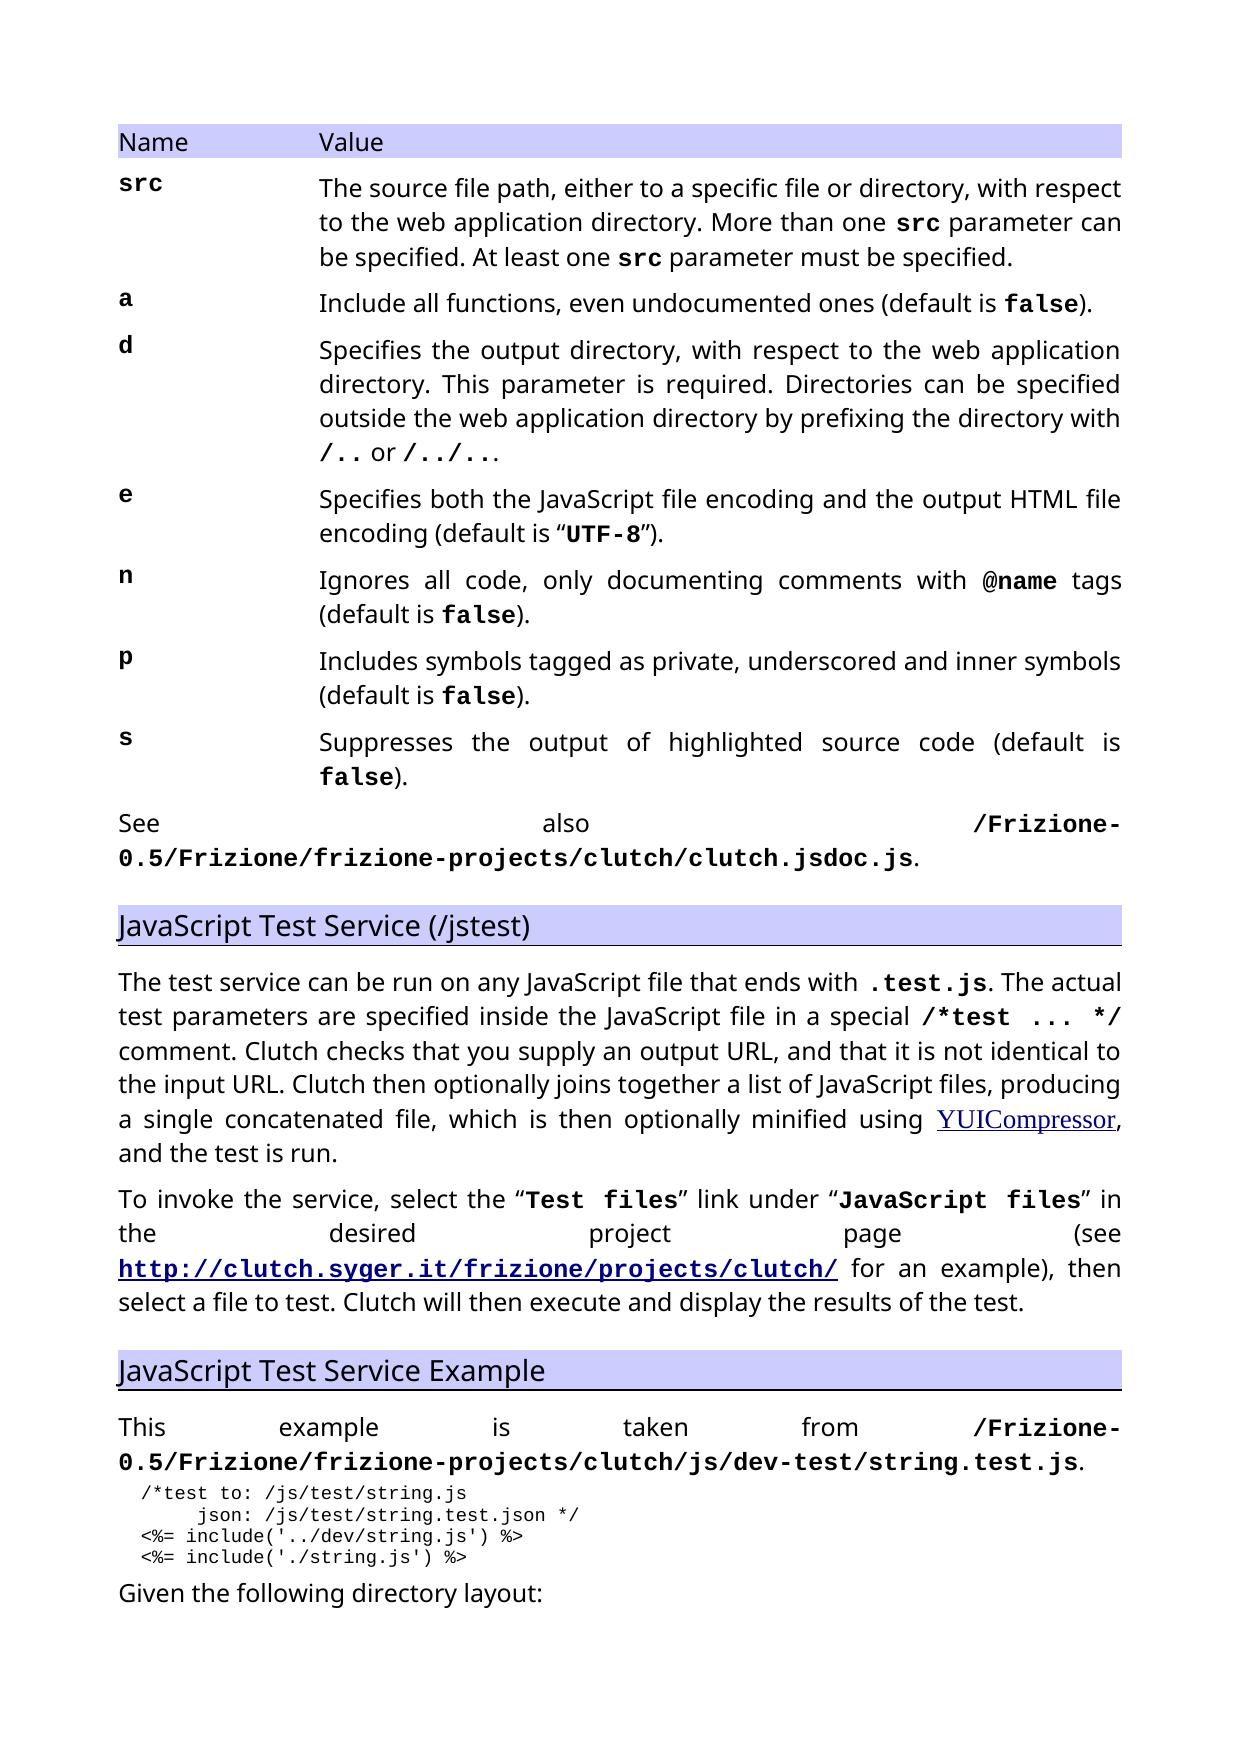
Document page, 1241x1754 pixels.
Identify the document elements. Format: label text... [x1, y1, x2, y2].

table_cell p [118, 638, 319, 718]
table_cell Ignores all code, only documenting comments with @name tags (default is false). [319, 556, 1122, 637]
text The test service can be run on any JavaScript file that ends with .test.js. The actual test parameters are specified inside the JavaScript file in a special /*test ... */ comment. Clutch checks that you supply an output URL, and that it is not identical to the input URL. Clutch then optionally joins together a list of JavaScript files, producing a single concatenated file, which is then optionally minified using YUICompressor, and the test is run. [118, 964, 1122, 1169]
table_cell e [118, 476, 319, 556]
table_header Name [118, 158, 319, 165]
table_cell The source file path, either to a specific file or directory, with respect to the web application directory. More than one src parameter can be specified. At least one src parameter must be specified. [319, 165, 1122, 280]
table_cell d [118, 327, 319, 476]
subtitle JavaScript Test Service (/jstest) [118, 905, 1122, 945]
table_header Value [319, 158, 1122, 165]
table_cell src [118, 165, 319, 280]
table_cell a [118, 280, 319, 327]
table_cell s [118, 718, 319, 799]
table_header Name [118, 118, 319, 124]
table_cell n [118, 556, 319, 637]
table_cell Specifies the output directory, with respect to the web application directory. This parameter is required. Directories can be specified outside the web application directory by prefixing the directory with /.. or /../... [319, 327, 1122, 476]
text See also /Frizione-0.5/Frizione/frizione-projects/clutch/clutch.jsdoc.js. [118, 805, 1122, 874]
text This example is taken from /Frizione-0.5/Frizione/frizione-projects/clutch/js/dev-test/string.test.js. [118, 1409, 1122, 1478]
table_cell Includes symbols tagged as private, underscored and inner symbols (default is false). [319, 638, 1122, 718]
text To invoke the service, select the “Test files” link under “JavaScript files” in the desired project page (see http://clutch.syger.it/frizione/projects/clutch/ for an example), then select a file to test. Clutch will then execute and display the results of the test. [118, 1182, 1122, 1318]
table_cell Specifies both the JavaScript file encoding and the output HTML file encoding (default is “UTF-8”). [319, 476, 1122, 556]
table_cell Suppresses the output of highlighted source code (default is false). [319, 718, 1122, 799]
text /*test to: /js/test/string.js json: /js/test/string.test.json */ <%= include('../dev/string.js') %> <%= include('./string.js') %> [118, 1484, 1122, 1569]
table_cell Include all functions, even undocumented ones (default is false). [319, 280, 1122, 327]
table_header Value [319, 118, 1122, 124]
text Given the following directory layout: [118, 1575, 1122, 1609]
subtitle JavaScript Test Service Example [118, 1350, 1122, 1389]
